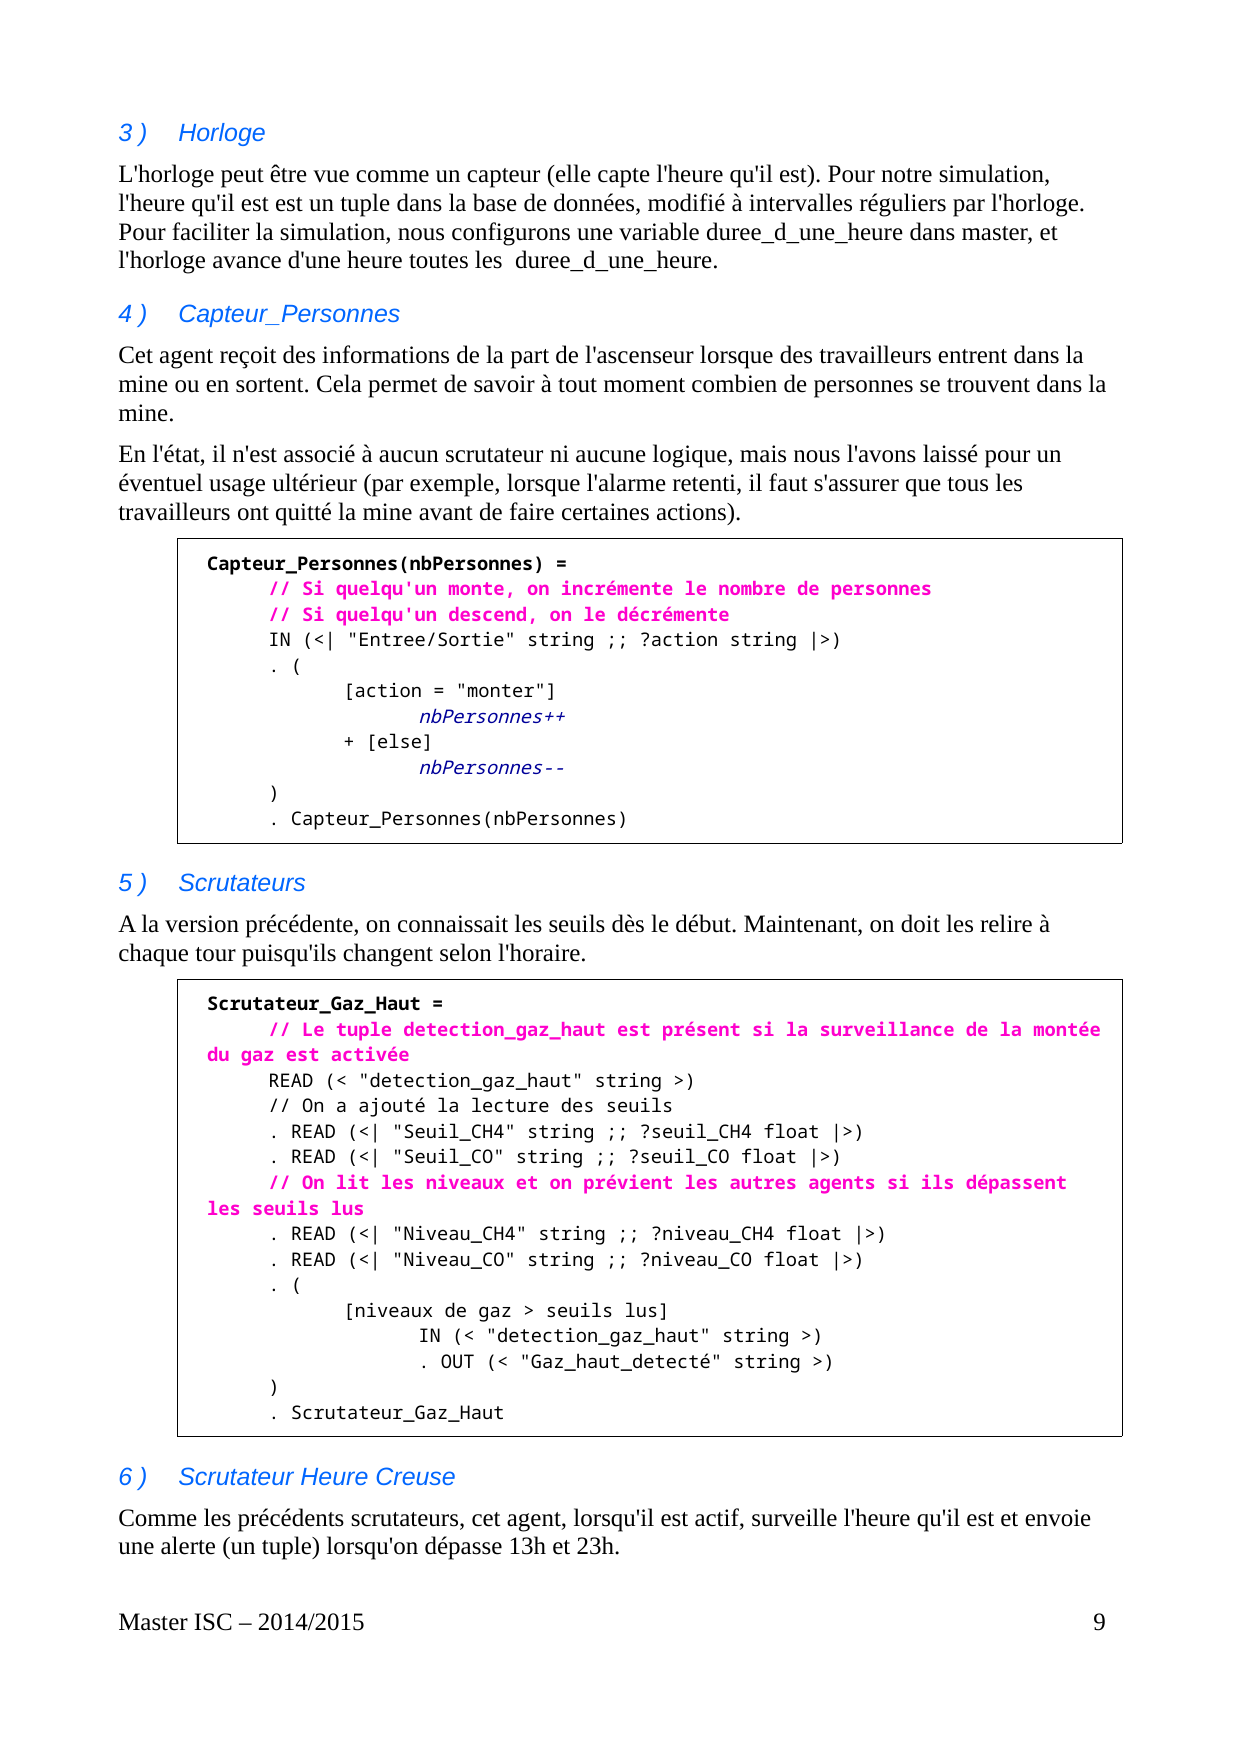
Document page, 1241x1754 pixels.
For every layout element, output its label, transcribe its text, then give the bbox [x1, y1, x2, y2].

text READ (< "detection_gaz_haut" string >) [178, 1055, 1122, 1081]
text Cet agent reçoit des informations de la part de l'ascenseur lorsque des travailleurs entrent dans la mine ou en sortent. Cela permet de savoir à tout moment combien de personnes se trouvent dans la mine. [118, 341, 1122, 427]
text IN (<| "Entree/Sortie" string ;; ?action string |>) [178, 615, 1122, 640]
text . READ (<| "Niveau_CH4" string ;; ?niveau_CH4 float |>) [178, 1208, 1122, 1234]
text // Si quelqu'un monte, on incrémente le nombre de personnes [178, 564, 1122, 589]
text // On lit les niveaux et on prévient les autres agents si ils dépassent les seuils lus [178, 1157, 1122, 1208]
text // Si quelqu'un descend, on le décrémente [178, 589, 1122, 615]
text // Le tuple detection_gaz_haut est présent si la surveillance de la montée du gaz est activée [178, 1004, 1122, 1055]
text // On a ajouté la lecture des seuils [178, 1081, 1122, 1106]
text ) [178, 768, 1122, 793]
text . READ (<| "Seuil_CO" string ;; ?seuil_CO float |>) [178, 1132, 1122, 1157]
text . OUT (< "Gaz_haut_detecté" string >) [178, 1336, 1122, 1362]
text . Scrutateur_Gaz_Haut [178, 1387, 1122, 1436]
text En l'état, il n'est associé à aucun scrutateur ni aucune logique, mais nous l'avons laissé pour un éventuel usage ultérieur (par exemple, lorsque l'alarme retenti, il faut s'assurer que tous les travailleurs ont quitté la mine avant de faire certaines actions). [118, 439, 1122, 526]
text . ( [178, 1259, 1122, 1285]
text [niveaux de gaz > seuils lus] [178, 1285, 1122, 1311]
subtitle Scrutateur Heure Creuse [118, 1461, 1122, 1490]
text . READ (<| "Seuil_CH4" string ;; ?seuil_CH4 float |>) [178, 1106, 1122, 1132]
text . ( [178, 640, 1122, 666]
subtitle Horloge [118, 118, 1122, 147]
text . READ (<| "Niveau_CO" string ;; ?niveau_CO float |>) [178, 1234, 1122, 1259]
text [action = "monter"] [178, 666, 1122, 691]
text . Capteur_Personnes(nbPersonnes) [178, 793, 1122, 843]
text Scrutateur_Gaz_Haut = [178, 980, 1122, 1004]
text Capteur_Personnes(nbPersonnes) = [178, 539, 1122, 564]
text IN (< "detection_gaz_haut" string >) [178, 1311, 1122, 1336]
text nbPersonnes++ [178, 691, 1122, 717]
text A la version précédente, on connaissait les seuils dès le début. Maintenant, on doit les relire à chaque tour puisqu'ils changent selon l'horaire. [118, 909, 1122, 966]
text ) [178, 1362, 1122, 1387]
subtitle Capteur_Personnes [118, 299, 1122, 328]
text + [else] [178, 717, 1122, 742]
text Comme les précédents scrutateurs, cet agent, lorsqu'il est actif, surveille l'heure qu'il est et envoie une alerte (un tuple) lorsqu'on dépasse 13h et 23h. [118, 1503, 1122, 1560]
subtitle Scrutateurs [118, 868, 1122, 896]
text nbPersonnes-- [178, 742, 1122, 768]
text L'horloge peut être vue comme un capteur (elle capte l'heure qu'il est). Pour notre simulation, l'heure qu'il est est un tuple dans la base de données, modifié à intervalles réguliers par l'horloge. Pour faciliter la simulation, nous configurons une variable duree_d_une_heure dans master, et l'horloge avance d'une heure toutes les duree_d_une_heure. [118, 159, 1122, 274]
